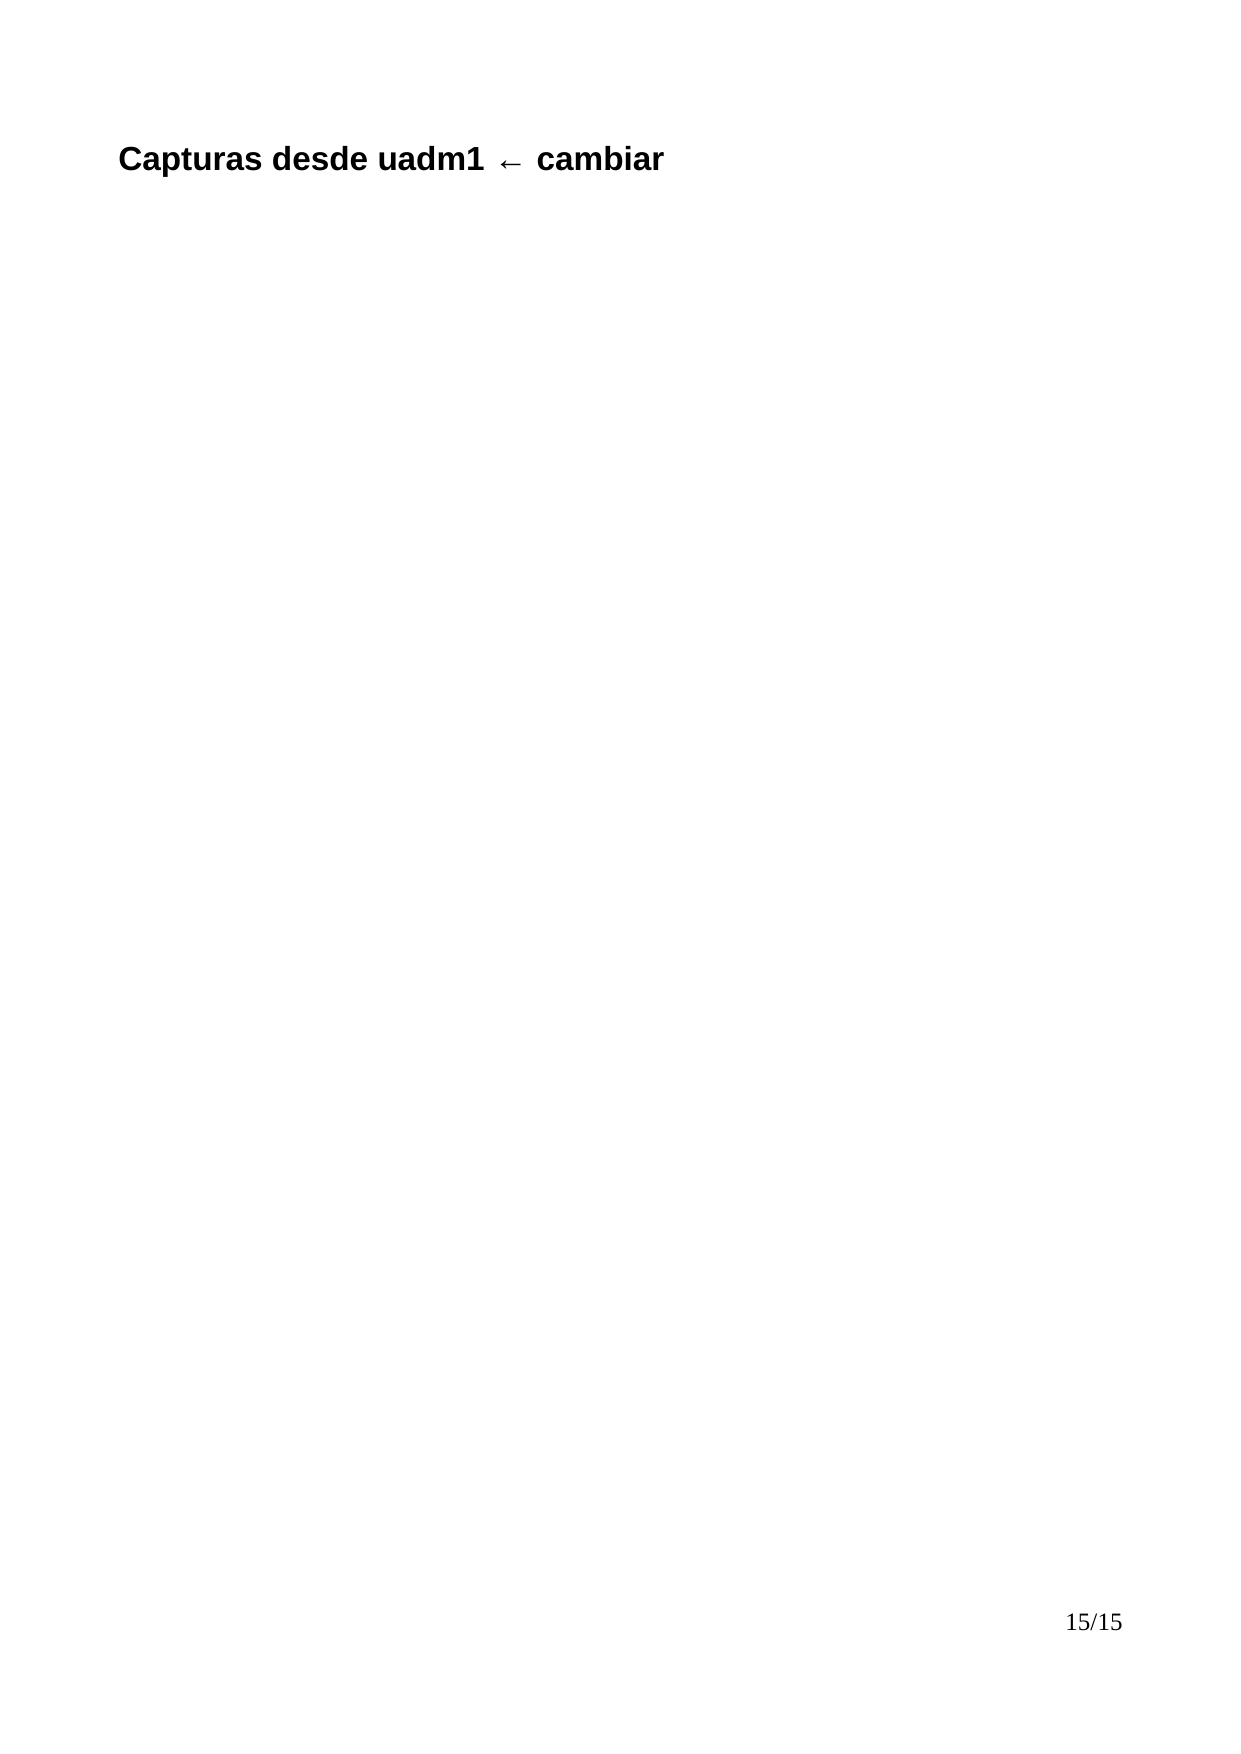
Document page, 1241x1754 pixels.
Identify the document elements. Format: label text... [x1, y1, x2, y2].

subtitle Capturas desde uadm1 ← cambiar [118, 139, 1122, 177]
